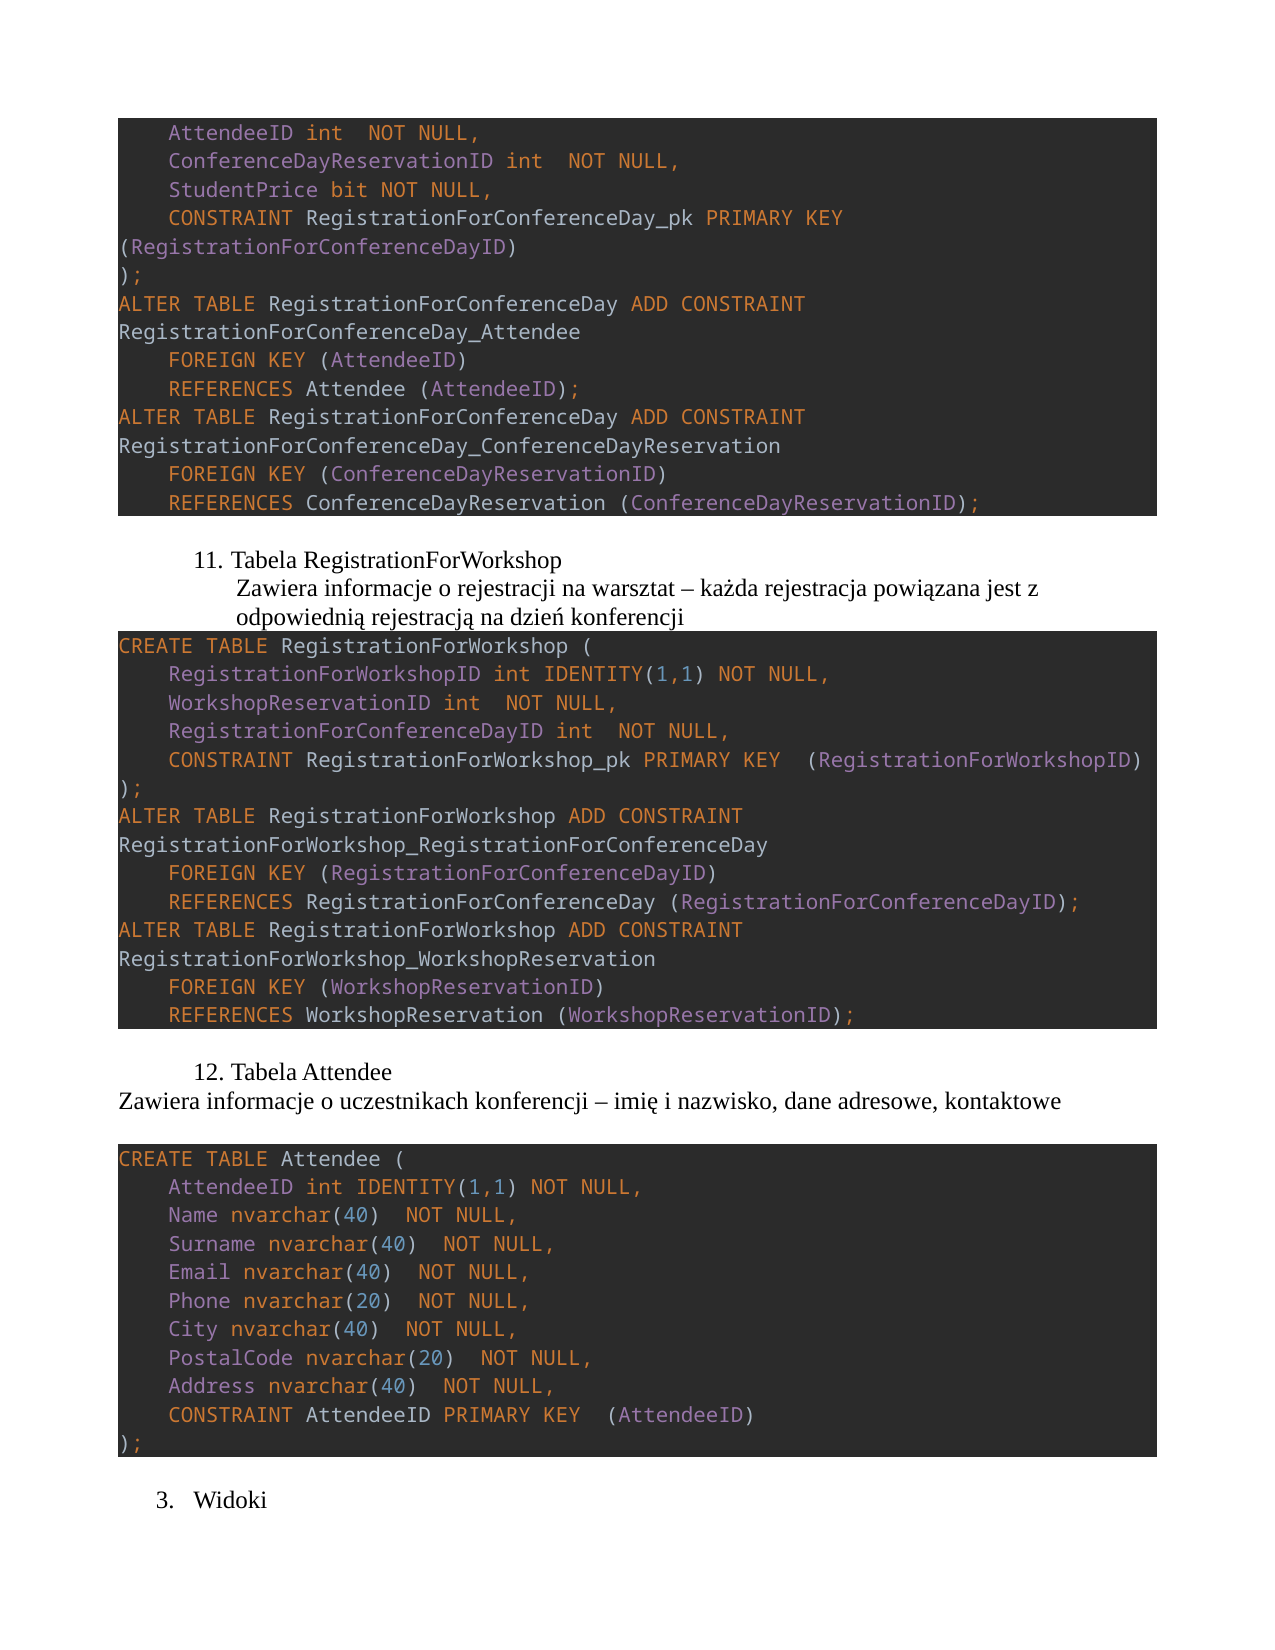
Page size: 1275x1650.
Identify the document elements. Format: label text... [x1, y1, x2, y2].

text CREATE TABLE RegistrationForWorkshop ( RegistrationForWorkshopID int IDENTITY(1,1) NOT NULL, WorkshopReservationID int NOT NULL, RegistrationForConferenceDayID int NOT NULL, CONSTRAINT RegistrationForWorkshop_pk PRIMARY KEY (RegistrationForWorkshopID) ); ALTER TABLE RegistrationForWorkshop ADD CONSTRAINT RegistrationForWorkshop_RegistrationForConferenceDay FOREIGN KEY (RegistrationForConferenceDayID) REFERENCES RegistrationForConferenceDay (RegistrationForConferenceDayID); ALTER TABLE RegistrationForWorkshop ADD CONSTRAINT RegistrationForWorkshop_WorkshopReservation FOREIGN KEY (WorkshopReservationID) REFERENCES WorkshopReservation (WorkshopReservationID); [118, 631, 1157, 1029]
list Tabela RegistrationForWorkshop [193, 545, 1157, 573]
text Zawiera informacje o rejestracji na warsztat – każda rejestracja powiązana jest z odpowiednią rejestracją na dzień konferencji [118, 573, 1157, 631]
text Zawiera informacje o uczestnikach konferencji – imię i nazwisko, dane adresowe, kontaktowe [118, 1086, 1157, 1115]
text CREATE TABLE Attendee ( AttendeeID int IDENTITY(1,1) NOT NULL, Name nvarchar(40) NOT NULL, Surname nvarchar(40) NOT NULL, Email nvarchar(40) NOT NULL, Phone nvarchar(20) NOT NULL, City nvarchar(40) NOT NULL, PostalCode nvarchar(20) NOT NULL, Address nvarchar(40) NOT NULL, CONSTRAINT AttendeeID PRIMARY KEY (AttendeeID) ); [118, 1144, 1157, 1457]
text AttendeeID int NOT NULL, ConferenceDayReservationID int NOT NULL, StudentPrice bit NOT NULL, CONSTRAINT RegistrationForConferenceDay_pk PRIMARY KEY (RegistrationForConferenceDayID) ); ALTER TABLE RegistrationForConferenceDay ADD CONSTRAINT RegistrationForConferenceDay_Attendee FOREIGN KEY (AttendeeID) REFERENCES Attendee (AttendeeID); ALTER TABLE RegistrationForConferenceDay ADD CONSTRAINT RegistrationForConferenceDay_ConferenceDayReservation FOREIGN KEY (ConferenceDayReservationID) REFERENCES ConferenceDayReservation (ConferenceDayReservationID); [118, 118, 1157, 516]
list Tabela Attendee [193, 1057, 1157, 1086]
list Widoki [156, 1485, 1157, 1514]
